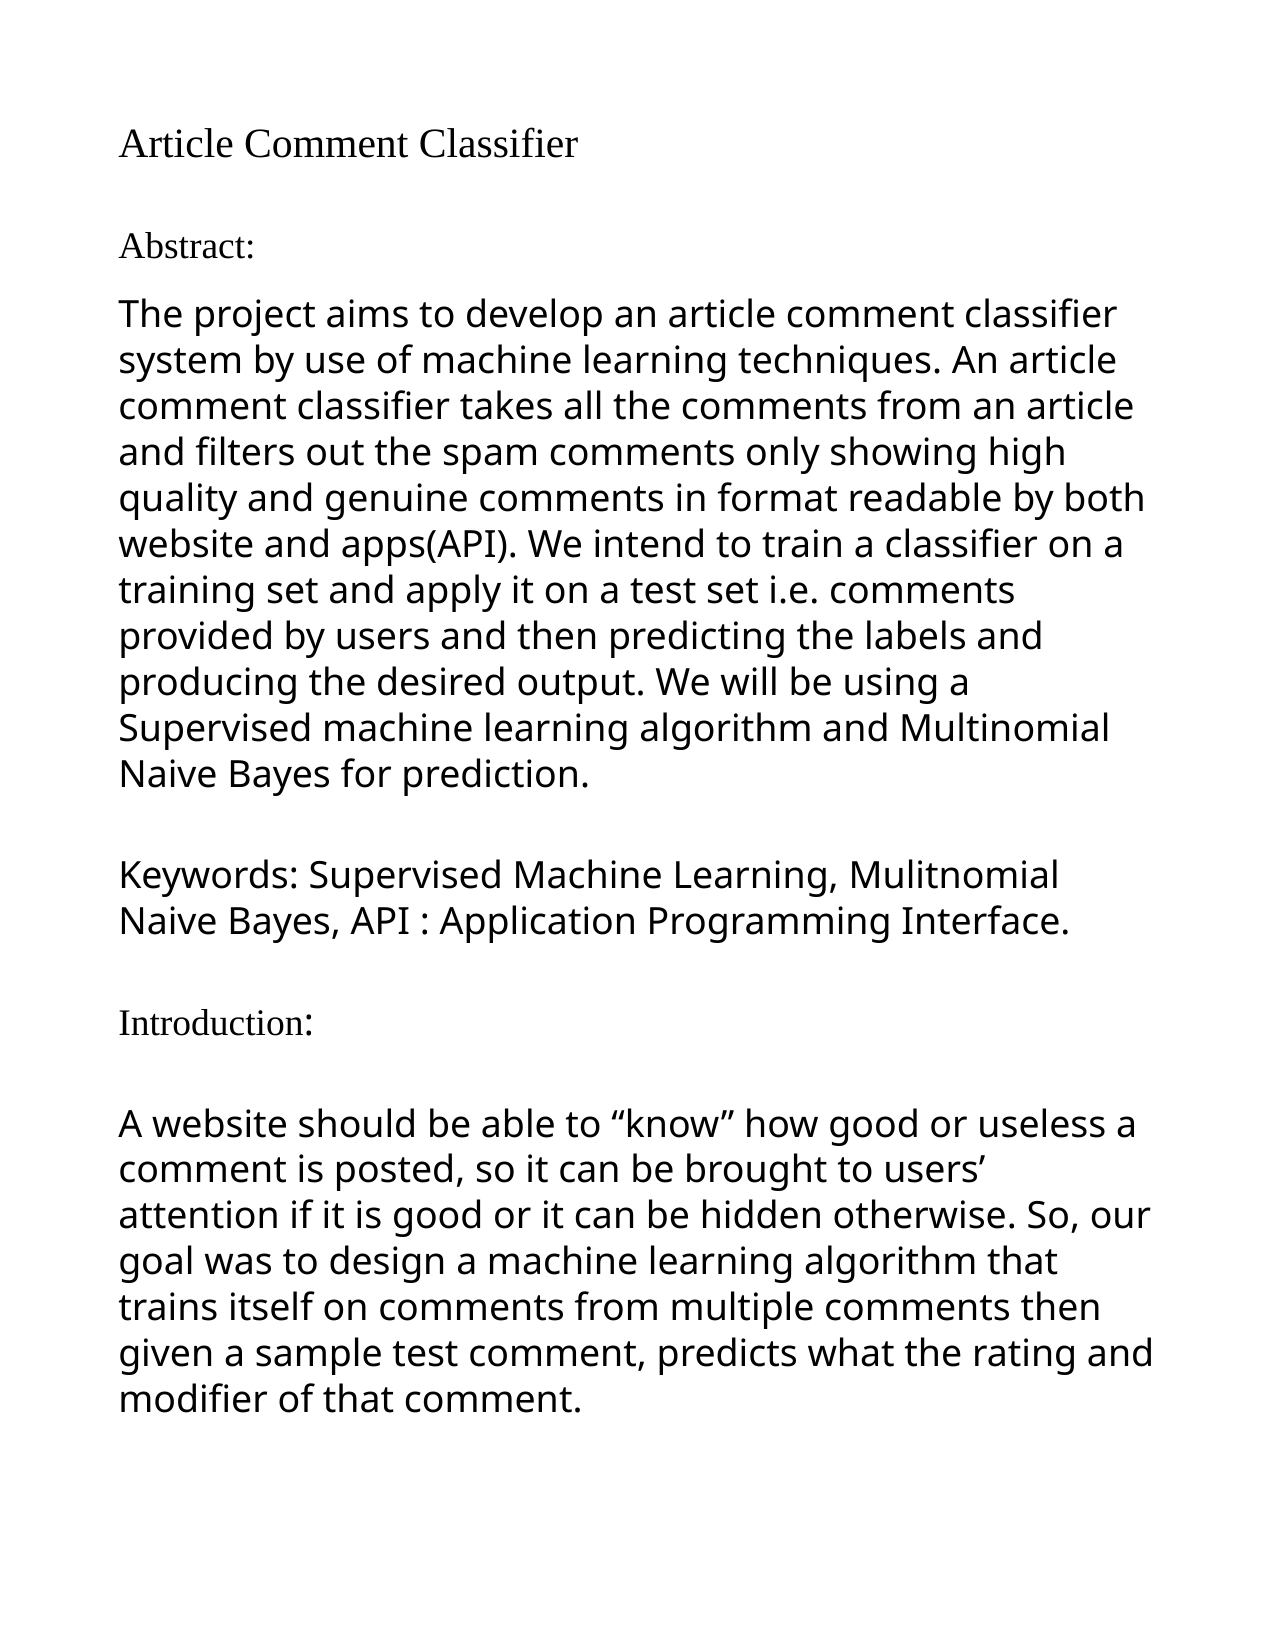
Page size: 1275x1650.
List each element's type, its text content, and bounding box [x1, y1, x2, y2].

text Abstract: [118, 223, 1157, 267]
text Introduction: [118, 996, 1157, 1047]
text The project aims to develop an article comment classifier system by use of machine learning techniques. An article comment classifier takes all the comments from an article and filters out the spam comments only showing high quality and genuine comments in format readable by both website and apps(API). We intend to train a classifier on a training set and apply it on a test set i.e. comments provided by users and then predicting the labels and producing the desired output. We will be using a Supervised machine learning algorithm and Multinomial Naive Bayes for prediction. [118, 287, 1157, 798]
text A website should be able to “know” how good or useless a comment is posted, so it can be brought to users’ attention if it is good or it can be hidden otherwise. So, our goal was to design a machine learning algorithm that trains itself on comments from multiple comments then given a sample test comment, predicts what the rating and modifier of that comment. [118, 1097, 1157, 1423]
text Keywords: Supervised Machine Learning, Mulitnomial Naive Bayes, API : Application Programming Interface. [118, 848, 1157, 945]
text Article Comment Classifier [118, 118, 1157, 166]
